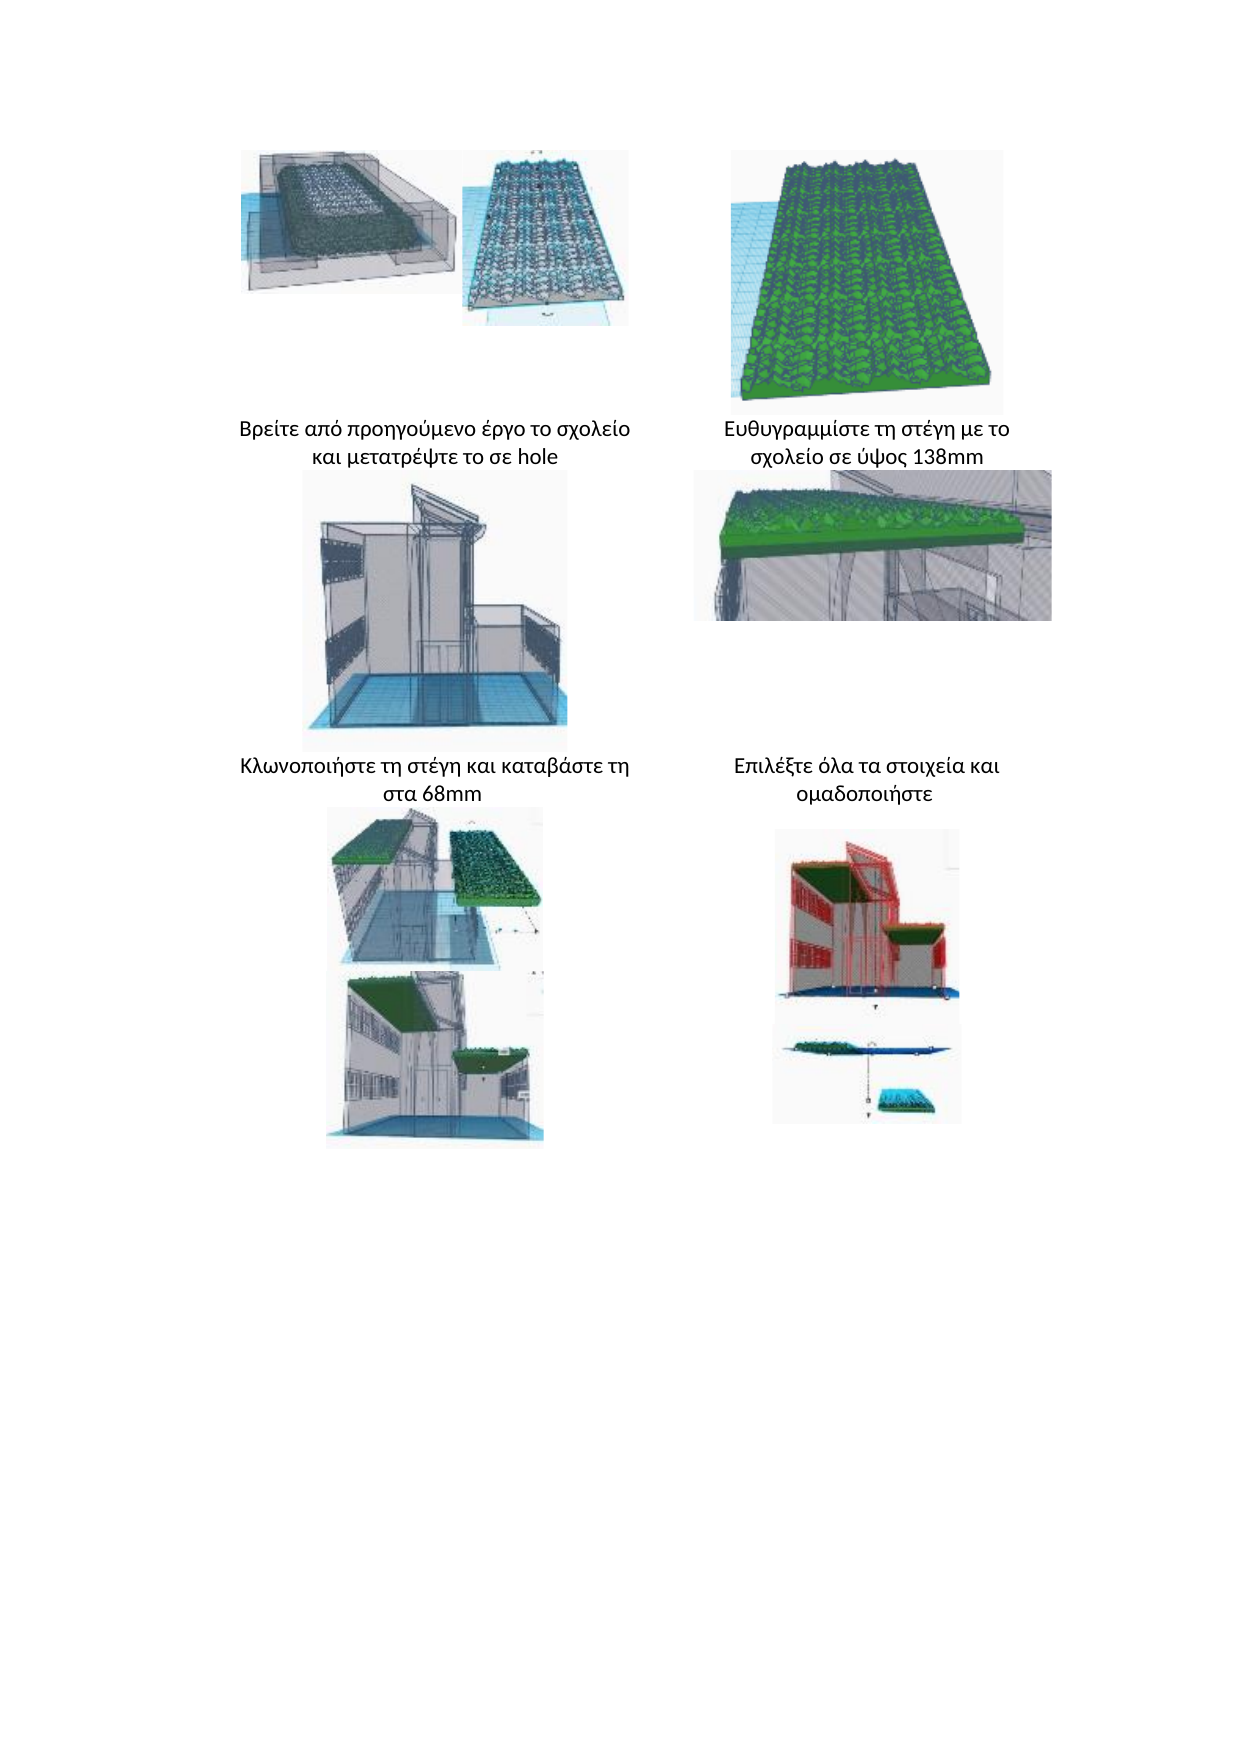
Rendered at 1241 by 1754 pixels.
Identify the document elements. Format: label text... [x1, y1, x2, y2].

table_cell [645, 150, 730, 414]
table_cell Κλωνοποιήστε τη στέγη και καταβάστε τη στα 68mm [188, 751, 645, 1148]
table_cell Επιλέξτε όλα τα στοιχεία και ομαδοποιήστε [645, 751, 1052, 1148]
table_cell Βρείτε από προηγούμενο έργο το σχολείο και μετατρέψτε το σε hole [188, 414, 645, 751]
table_cell Ευθυγραμμίστε τη στέγη με το σχολείο σε ύψος 138mm [645, 414, 1052, 751]
table_cell [188, 150, 645, 414]
table_cell [1004, 150, 1052, 414]
